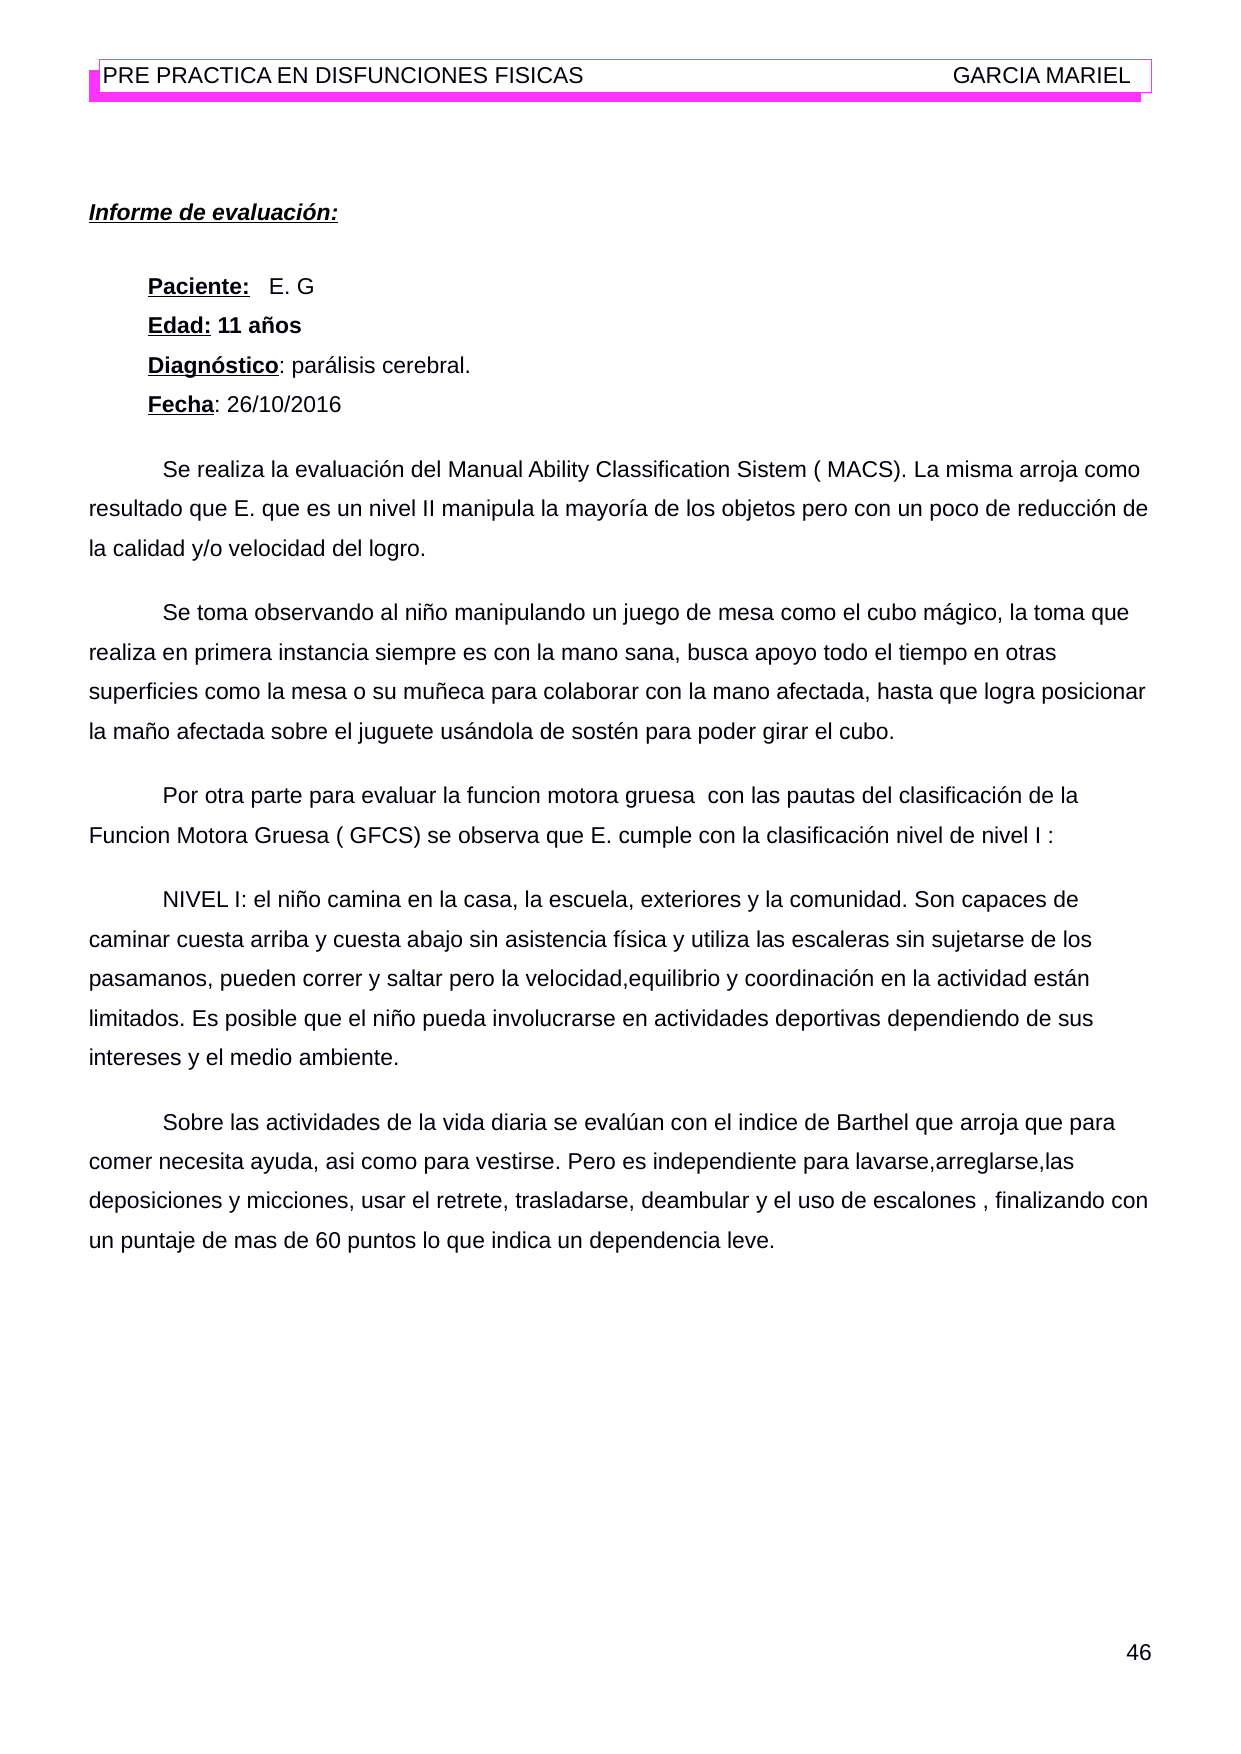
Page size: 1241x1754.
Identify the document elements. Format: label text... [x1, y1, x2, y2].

subtitle Informe de evaluación: [88, 199, 1152, 226]
text Fecha: 26/10/2016 [88, 391, 1152, 418]
text Edad: 11 años [88, 312, 1152, 339]
text Se realiza la evaluación del Manual Ability Classification Sistem ( MACS). La misma arroja como resultado que E. que es un nivel II manipula la mayoría de los objetos pero con un poco de reducción de la calidad y/o velocidad del logro. [88, 456, 1152, 561]
text Paciente: E. G [88, 273, 1152, 299]
text Sobre las actividades de la vida diaria se evalúan con el indice de Barthel que arroja que para comer necesita ayuda, asi como para vestirse. Pero es independiente para lavarse,arreglarse,las deposiciones y micciones, usar el retrete, trasladarse, deambular y el uso de escalones , finalizando con un puntaje de mas de 60 puntos lo que indica un dependencia leve. [88, 1108, 1152, 1253]
text Por otra parte para evaluar la funcion motora gruesa con las pautas del clasificación de la Funcion Motora Gruesa ( GFCS) se observa que E. cumple con la clasificación nivel de nivel I : [88, 782, 1152, 848]
text NIVEL I: el niño camina en la casa, la escuela, exteriores y la comunidad. Son capaces de caminar cuesta arriba y cuesta abajo sin asistencia física y utiliza las escaleras sin sujetarse de los pasamanos, pueden correr y saltar pero la velocidad,equilibrio y coordinación en la actividad están limitados. Es posible que el niño pueda involucrarse en actividades deportivas dependiendo de sus intereses y el medio ambiente. [88, 886, 1152, 1070]
text Se toma observando al niño manipulando un juego de mesa como el cubo mágico, la toma que realiza en primera instancia siempre es con la mano sana, busca apoyo todo el tiempo en otras superficies como la mesa o su muñeca para colaborar con la mano afectada, hasta que logra posicionar la maño afectada sobre el juguete usándola de sostén para poder girar el cubo. [88, 599, 1152, 744]
text Diagnóstico: parálisis cerebral. [88, 352, 1152, 378]
